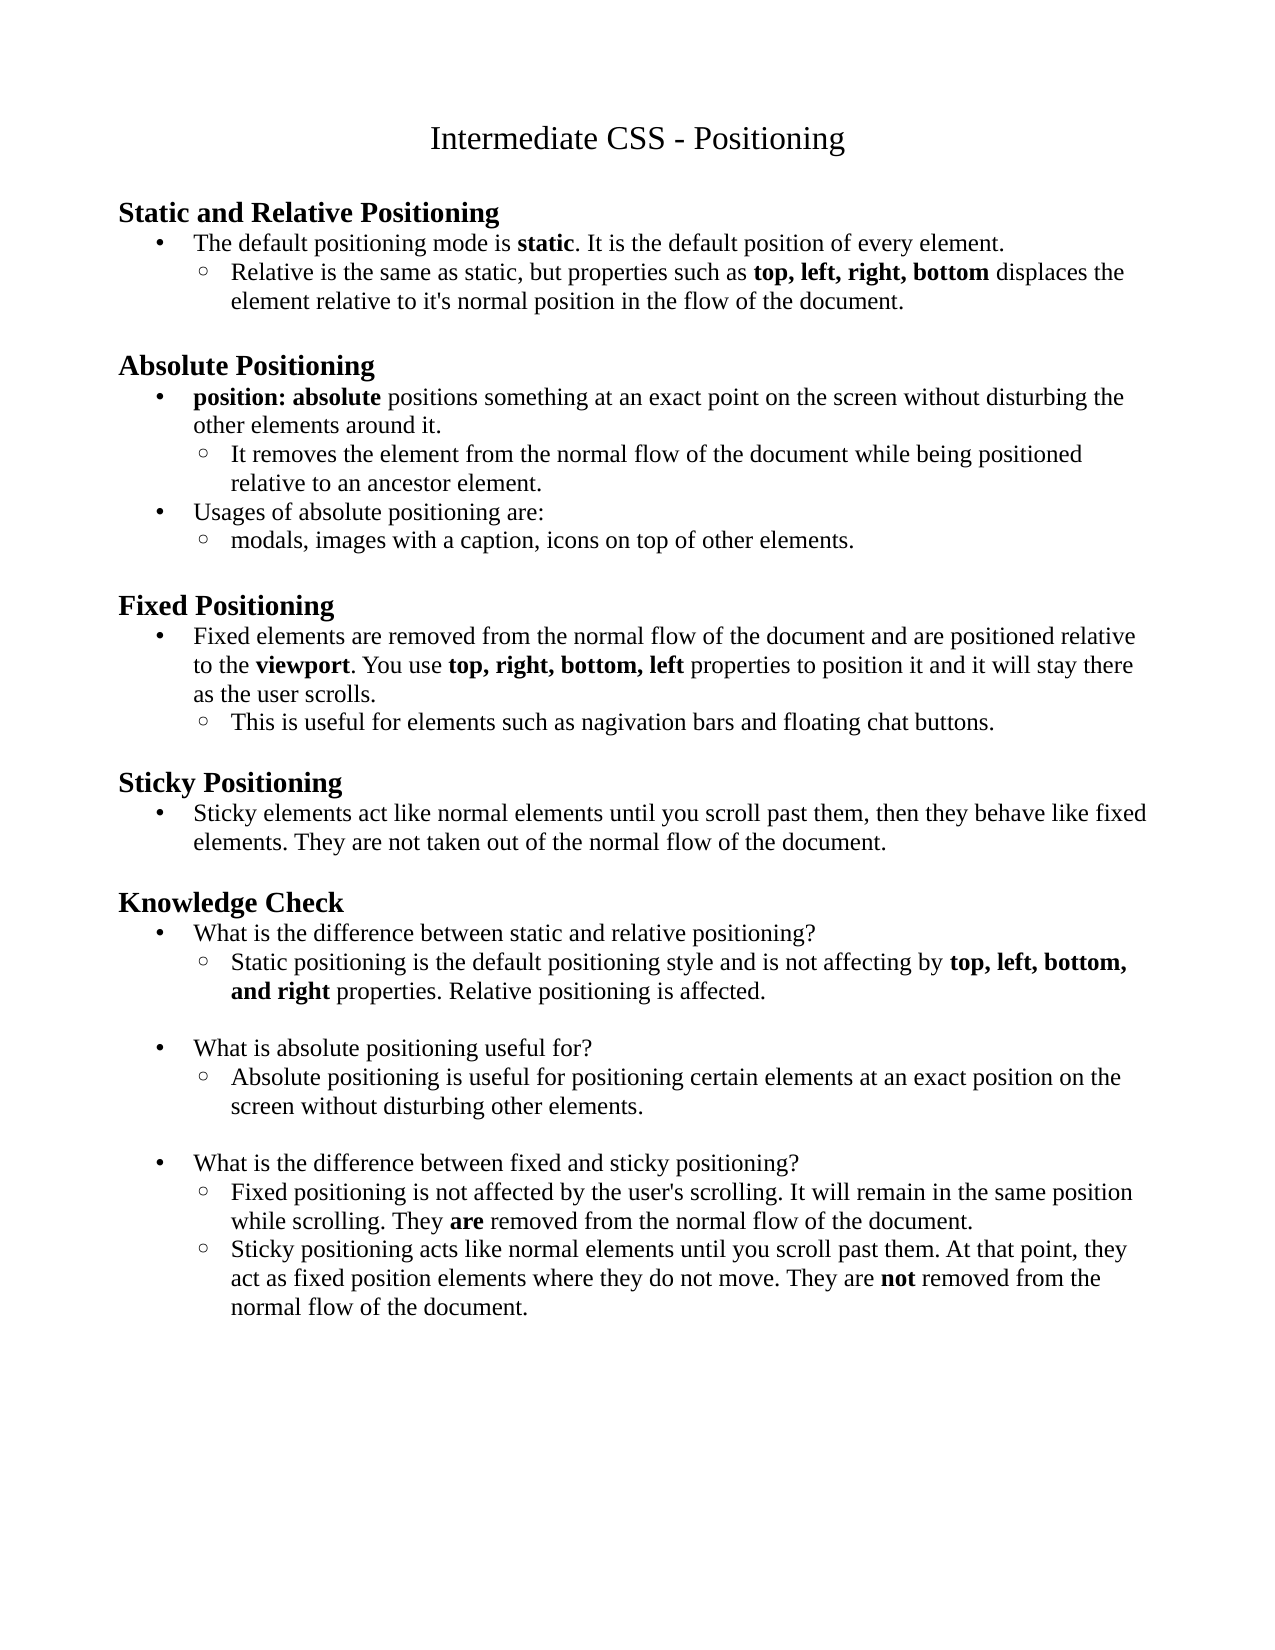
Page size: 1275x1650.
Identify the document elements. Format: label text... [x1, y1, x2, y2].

list Usages of absolute positioning are: [156, 497, 1157, 525]
text Absolute Positioning [118, 348, 1157, 382]
list What is the difference between static and relative positioning? [156, 918, 1157, 947]
text Knowledge Check [118, 885, 1157, 918]
list What is absolute positioning useful for? [156, 1033, 1157, 1062]
list Sticky elements act like normal elements until you scroll past them, then they behave like fixed elements. They are not taken out of the normal flow of the document. [156, 798, 1157, 856]
list Absolute positioning is useful for positioning certain elements at an exact position on the screen without disturbing other elements. [193, 1062, 1157, 1119]
text Sticky Positioning [118, 765, 1157, 798]
text Intermediate CSS - Positioning [118, 118, 1157, 156]
list Sticky positioning acts like normal elements until you scroll past them. At that point, they act as fixed position elements where they do not move. They are not removed from the normal flow of the document. [193, 1234, 1157, 1321]
list modals, images with a caption, icons on top of other elements. [193, 525, 1157, 554]
list It removes the element from the normal flow of the document while being positioned relative to an ancestor element. [193, 439, 1157, 497]
list Fixed positioning is not affected by the user's scrolling. It will remain in the same position while scrolling. They are removed from the normal flow of the document. [193, 1177, 1157, 1234]
list Fixed elements are removed from the normal flow of the document and are positioned relative to the viewport. You use top, right, bottom, left properties to position it and it will stay there as the user scrolls. [156, 621, 1157, 707]
text Fixed Positioning [118, 588, 1157, 621]
list Relative is the same as static, but properties such as top, left, right, bottom displaces the element relative to it's normal position in the flow of the document. [193, 257, 1157, 314]
list What is the difference between fixed and sticky positioning? [156, 1148, 1157, 1177]
list position: absolute positions something at an exact point on the screen without disturbing the other elements around it. [156, 382, 1157, 439]
list Static positioning is the default positioning style and is not affecting by top, left, bottom, and right properties. Relative positioning is affected. [193, 947, 1157, 1004]
list This is useful for elements such as nagivation bars and floating chat buttons. [193, 707, 1157, 736]
text Static and Relative Positioning [118, 195, 1157, 228]
list The default positioning mode is static. It is the default position of every element. [156, 228, 1157, 257]
